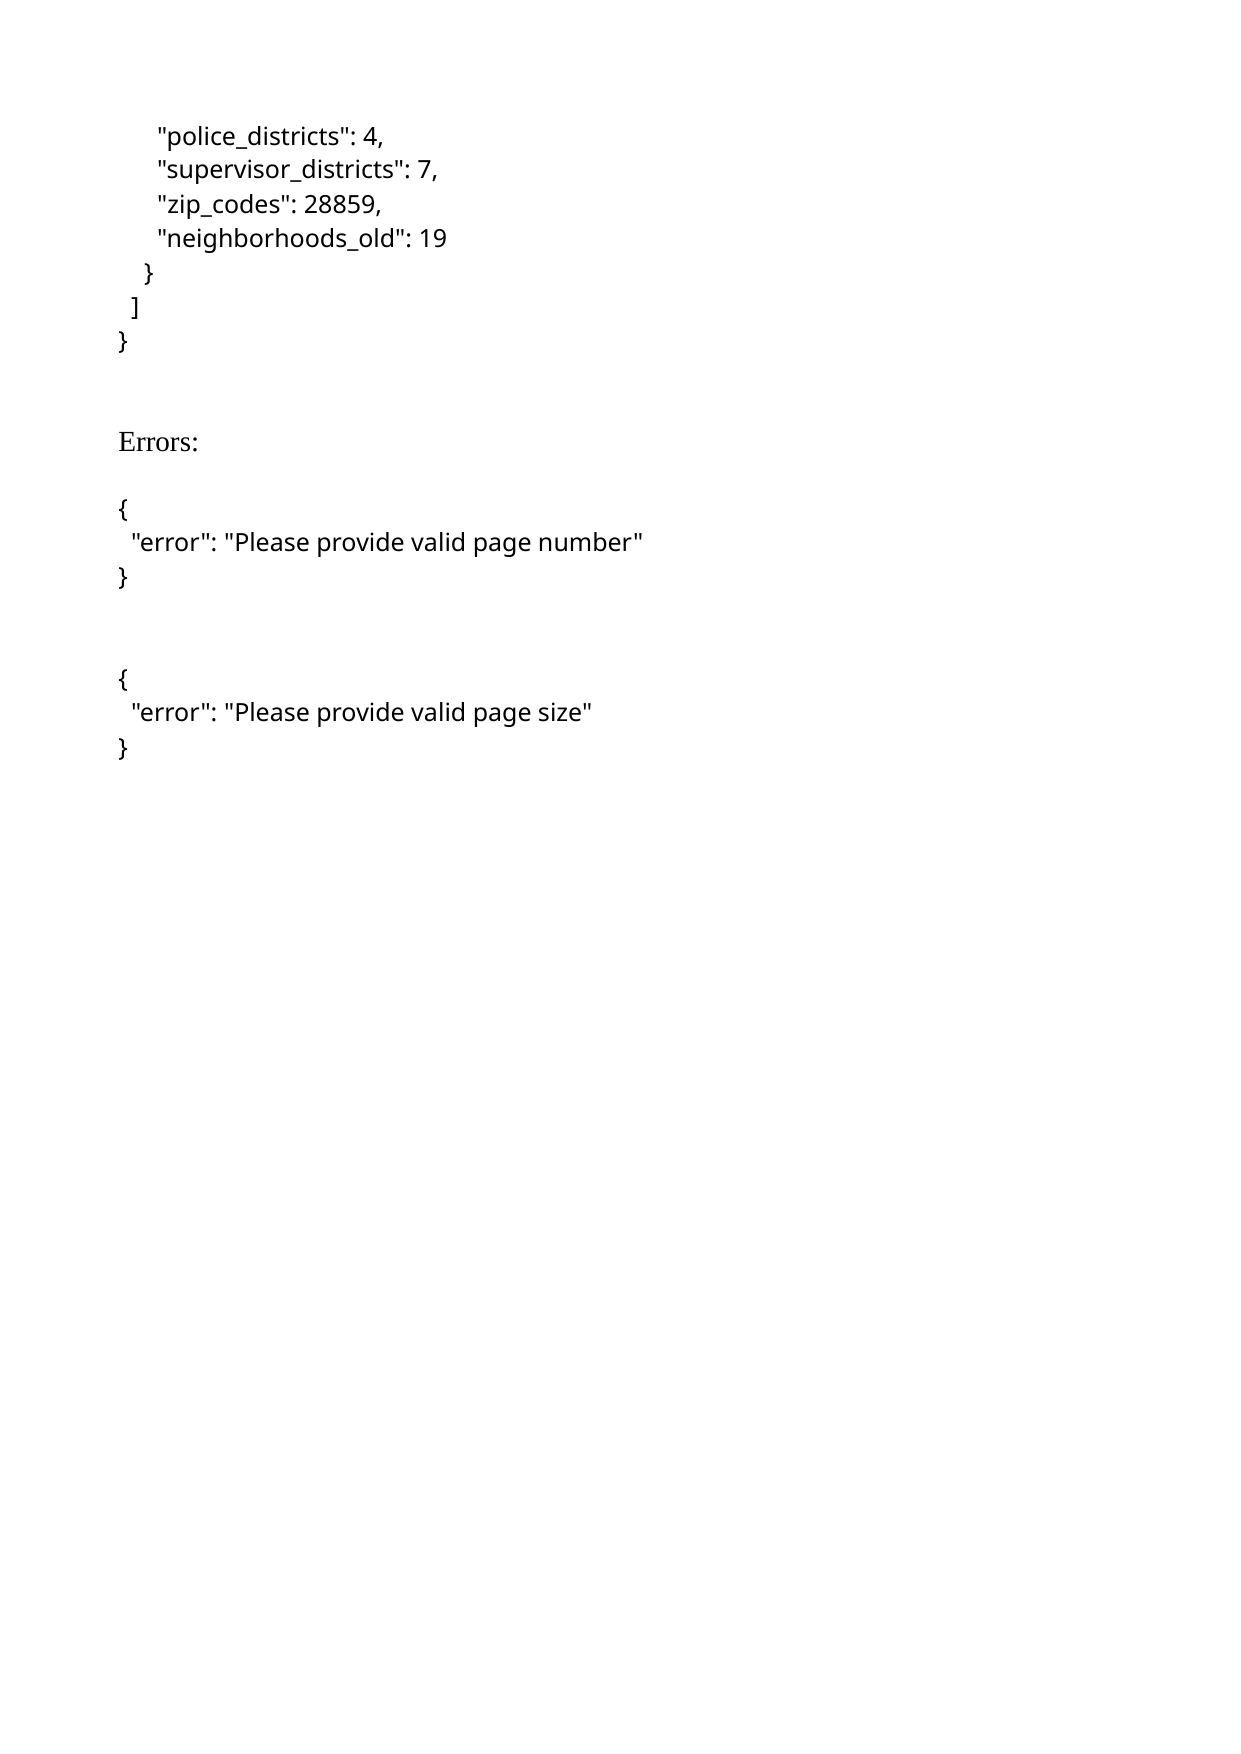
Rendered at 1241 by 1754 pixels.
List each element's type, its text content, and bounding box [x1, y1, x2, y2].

text "error": "Please provide valid page size" [118, 695, 1122, 729]
text } [118, 559, 1122, 593]
text "error": "Please provide valid page number" [118, 525, 1122, 559]
text } [118, 322, 1122, 357]
text { [118, 661, 1122, 695]
text { [118, 491, 1122, 525]
text Errors: [118, 424, 1122, 457]
text "supervisor_districts": 7, [118, 152, 1122, 186]
text } [118, 254, 1122, 288]
text ] [118, 288, 1122, 322]
text "neighborhoods_old": 19 [118, 220, 1122, 254]
text "police_districts": 4, [118, 118, 1122, 152]
text } [118, 729, 1122, 763]
text "zip_codes": 28859, [118, 186, 1122, 220]
